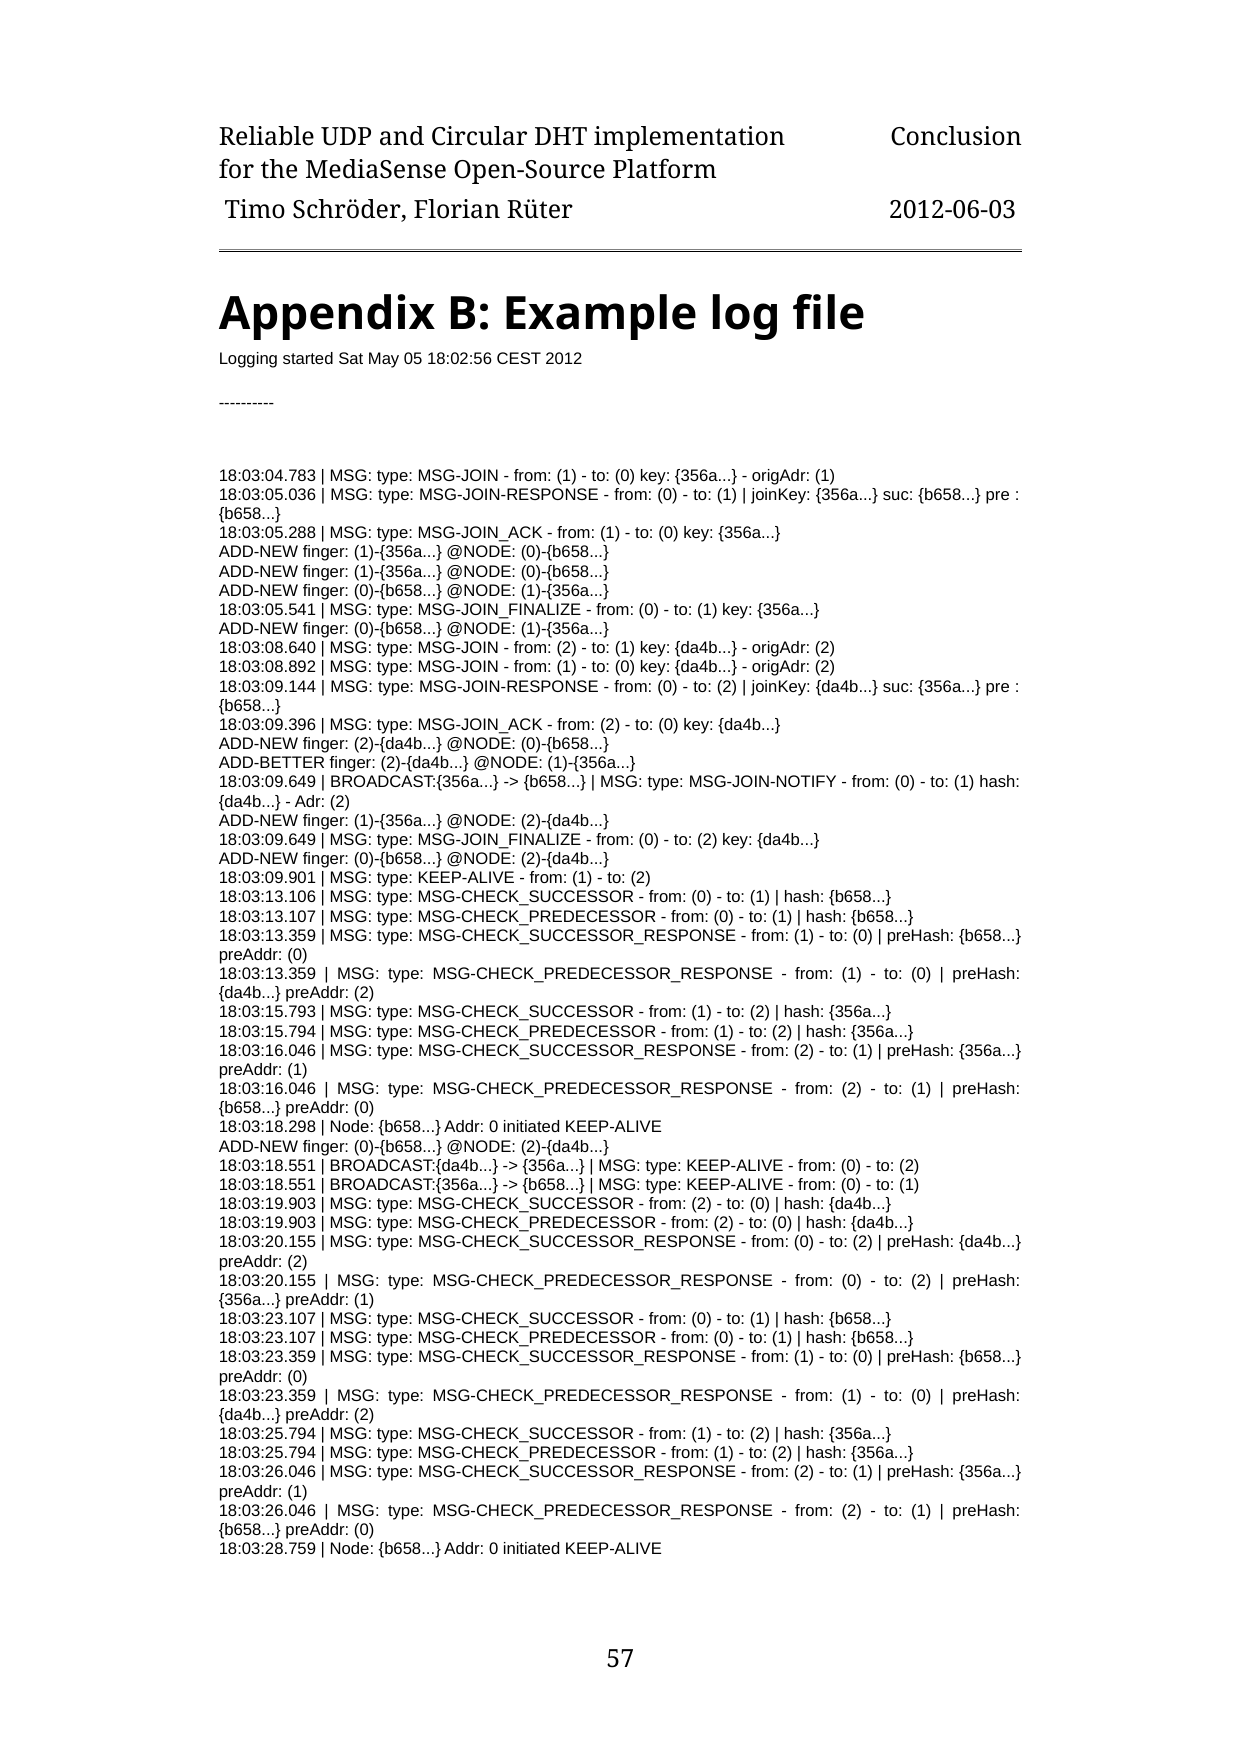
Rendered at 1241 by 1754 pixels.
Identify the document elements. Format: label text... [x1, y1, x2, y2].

text 18:03:08.640 | MSG: type: MSG-JOIN - from: (2) - to: (1) key: {da4b...} - origAdr: (2) [218, 638, 1022, 657]
text 18:03:05.288 | MSG: type: MSG-JOIN_ACK - from: (1) - to: (0) key: {356a...} [218, 523, 1022, 542]
text 18:03:09.144 | MSG: type: MSG-JOIN-RESPONSE - from: (0) - to: (2) | joinKey: {da4b...} suc: {356a...} pre : {b658...} [218, 676, 1022, 715]
text 18:03:23.107 | MSG: type: MSG-CHECK_SUCCESSOR - from: (0) - to: (1) | hash: {b658...} [218, 1309, 1022, 1328]
text 18:03:23.107 | MSG: type: MSG-CHECK_PREDECESSOR - from: (0) - to: (1) | hash: {b658...} [218, 1328, 1022, 1347]
text 18:03:19.903 | MSG: type: MSG-CHECK_PREDECESSOR - from: (2) - to: (0) | hash: {da4b...} [218, 1213, 1022, 1232]
text 18:03:09.901 | MSG: type: KEEP-ALIVE - from: (1) - to: (2) [218, 868, 1022, 887]
text ADD-BETTER finger: (2)-{da4b...} @NODE: (1)-{356a...} [218, 753, 1022, 772]
text 18:03:04.783 | MSG: type: MSG-JOIN - from: (1) - to: (0) key: {356a...} - origAdr: (1) [218, 466, 1022, 485]
text 18:03:23.359 | MSG: type: MSG-CHECK_PREDECESSOR_RESPONSE - from: (1) - to: (0) | preHash: {da4b...} preAddr: (2) [218, 1386, 1022, 1424]
text ADD-NEW finger: (1)-{356a...} @NODE: (0)-{b658...} [218, 561, 1022, 581]
text 18:03:28.759 | Node: {b658...} Addr: 0 initiated KEEP-ALIVE [218, 1539, 1022, 1558]
text 18:03:15.794 | MSG: type: MSG-CHECK_PREDECESSOR - from: (1) - to: (2) | hash: {356a...} [218, 1021, 1022, 1041]
text 18:03:26.046 | MSG: type: MSG-CHECK_PREDECESSOR_RESPONSE - from: (2) - to: (1) | preHash: {b658...} preAddr: (0) [218, 1501, 1022, 1539]
text 18:03:18.298 | Node: {b658...} Addr: 0 initiated KEEP-ALIVE [218, 1117, 1022, 1136]
text 18:03:18.551 | BROADCAST:{da4b...} -> {356a...} | MSG: type: KEEP-ALIVE - from: (0) - to: (2) [218, 1156, 1022, 1175]
text 18:03:20.155 | MSG: type: MSG-CHECK_SUCCESSOR_RESPONSE - from: (0) - to: (2) | preHash: {da4b...} preAddr: (2) [218, 1232, 1022, 1271]
text 18:03:13.107 | MSG: type: MSG-CHECK_PREDECESSOR - from: (0) - to: (1) | hash: {b658...} [218, 906, 1022, 926]
text 18:03:18.551 | BROADCAST:{356a...} -> {b658...} | MSG: type: KEEP-ALIVE - from: (0) - to: (1) [218, 1175, 1022, 1194]
text 18:03:09.649 | BROADCAST:{356a...} -> {b658...} | MSG: type: MSG-JOIN-NOTIFY - from: (0) - to: (1) hash: {da4b...} - Adr: (2) [218, 772, 1022, 811]
text 18:03:23.359 | MSG: type: MSG-CHECK_SUCCESSOR_RESPONSE - from: (1) - to: (0) | preHash: {b658...} preAddr: (0) [218, 1347, 1022, 1386]
text 18:03:05.541 | MSG: type: MSG-JOIN_FINALIZE - from: (0) - to: (1) key: {356a...} [218, 600, 1022, 619]
text 18:03:05.036 | MSG: type: MSG-JOIN-RESPONSE - from: (0) - to: (1) | joinKey: {356a...} suc: {b658...} pre : {b658...} [218, 485, 1022, 523]
text 18:03:19.903 | MSG: type: MSG-CHECK_SUCCESSOR - from: (2) - to: (0) | hash: {da4b...} [218, 1194, 1022, 1213]
text ADD-NEW finger: (2)-{da4b...} @NODE: (0)-{b658...} [218, 734, 1022, 753]
text 18:03:16.046 | MSG: type: MSG-CHECK_PREDECESSOR_RESPONSE - from: (2) - to: (1) | preHash: {b658...} preAddr: (0) [218, 1079, 1022, 1117]
text 18:03:09.649 | MSG: type: MSG-JOIN_FINALIZE - from: (0) - to: (2) key: {da4b...} [218, 830, 1022, 849]
text ADD-NEW finger: (1)-{356a...} @NODE: (2)-{da4b...} [218, 811, 1022, 830]
subtitle Appendix B: Example log file [218, 281, 1022, 343]
text 18:03:13.359 | MSG: type: MSG-CHECK_PREDECESSOR_RESPONSE - from: (1) - to: (0) | preHash: {da4b...} preAddr: (2) [218, 964, 1022, 1002]
text 18:03:26.046 | MSG: type: MSG-CHECK_SUCCESSOR_RESPONSE - from: (2) - to: (1) | preHash: {356a...} preAddr: (1) [218, 1462, 1022, 1501]
text 18:03:13.106 | MSG: type: MSG-CHECK_SUCCESSOR - from: (0) - to: (1) | hash: {b658...} [218, 887, 1022, 906]
text 18:03:16.046 | MSG: type: MSG-CHECK_SUCCESSOR_RESPONSE - from: (2) - to: (1) | preHash: {356a...} preAddr: (1) [218, 1041, 1022, 1079]
text ADD-NEW finger: (0)-{b658...} @NODE: (1)-{356a...} [218, 581, 1022, 600]
text 18:03:08.892 | MSG: type: MSG-JOIN - from: (1) - to: (0) key: {da4b...} - origAdr: (2) [218, 657, 1022, 676]
text ADD-NEW finger: (0)-{b658...} @NODE: (2)-{da4b...} [218, 1136, 1022, 1156]
text 18:03:13.359 | MSG: type: MSG-CHECK_SUCCESSOR_RESPONSE - from: (1) - to: (0) | preHash: {b658...} preAddr: (0) [218, 926, 1022, 964]
text 18:03:25.794 | MSG: type: MSG-CHECK_PREDECESSOR - from: (1) - to: (2) | hash: {356a...} [218, 1443, 1022, 1462]
text Logging started Sat May 05 18:02:56 CEST 2012 [218, 349, 1022, 368]
text ---------- [218, 393, 1022, 412]
text ADD-NEW finger: (0)-{b658...} @NODE: (2)-{da4b...} [218, 849, 1022, 868]
text 18:03:20.155 | MSG: type: MSG-CHECK_PREDECESSOR_RESPONSE - from: (0) - to: (2) | preHash: {356a...} preAddr: (1) [218, 1271, 1022, 1309]
text 18:03:25.794 | MSG: type: MSG-CHECK_SUCCESSOR - from: (1) - to: (2) | hash: {356a...} [218, 1424, 1022, 1443]
text 18:03:15.793 | MSG: type: MSG-CHECK_SUCCESSOR - from: (1) - to: (2) | hash: {356a...} [218, 1002, 1022, 1021]
text ADD-NEW finger: (0)-{b658...} @NODE: (1)-{356a...} [218, 619, 1022, 638]
text 18:03:09.396 | MSG: type: MSG-JOIN_ACK - from: (2) - to: (0) key: {da4b...} [218, 715, 1022, 734]
text ADD-NEW finger: (1)-{356a...} @NODE: (0)-{b658...} [218, 542, 1022, 561]
